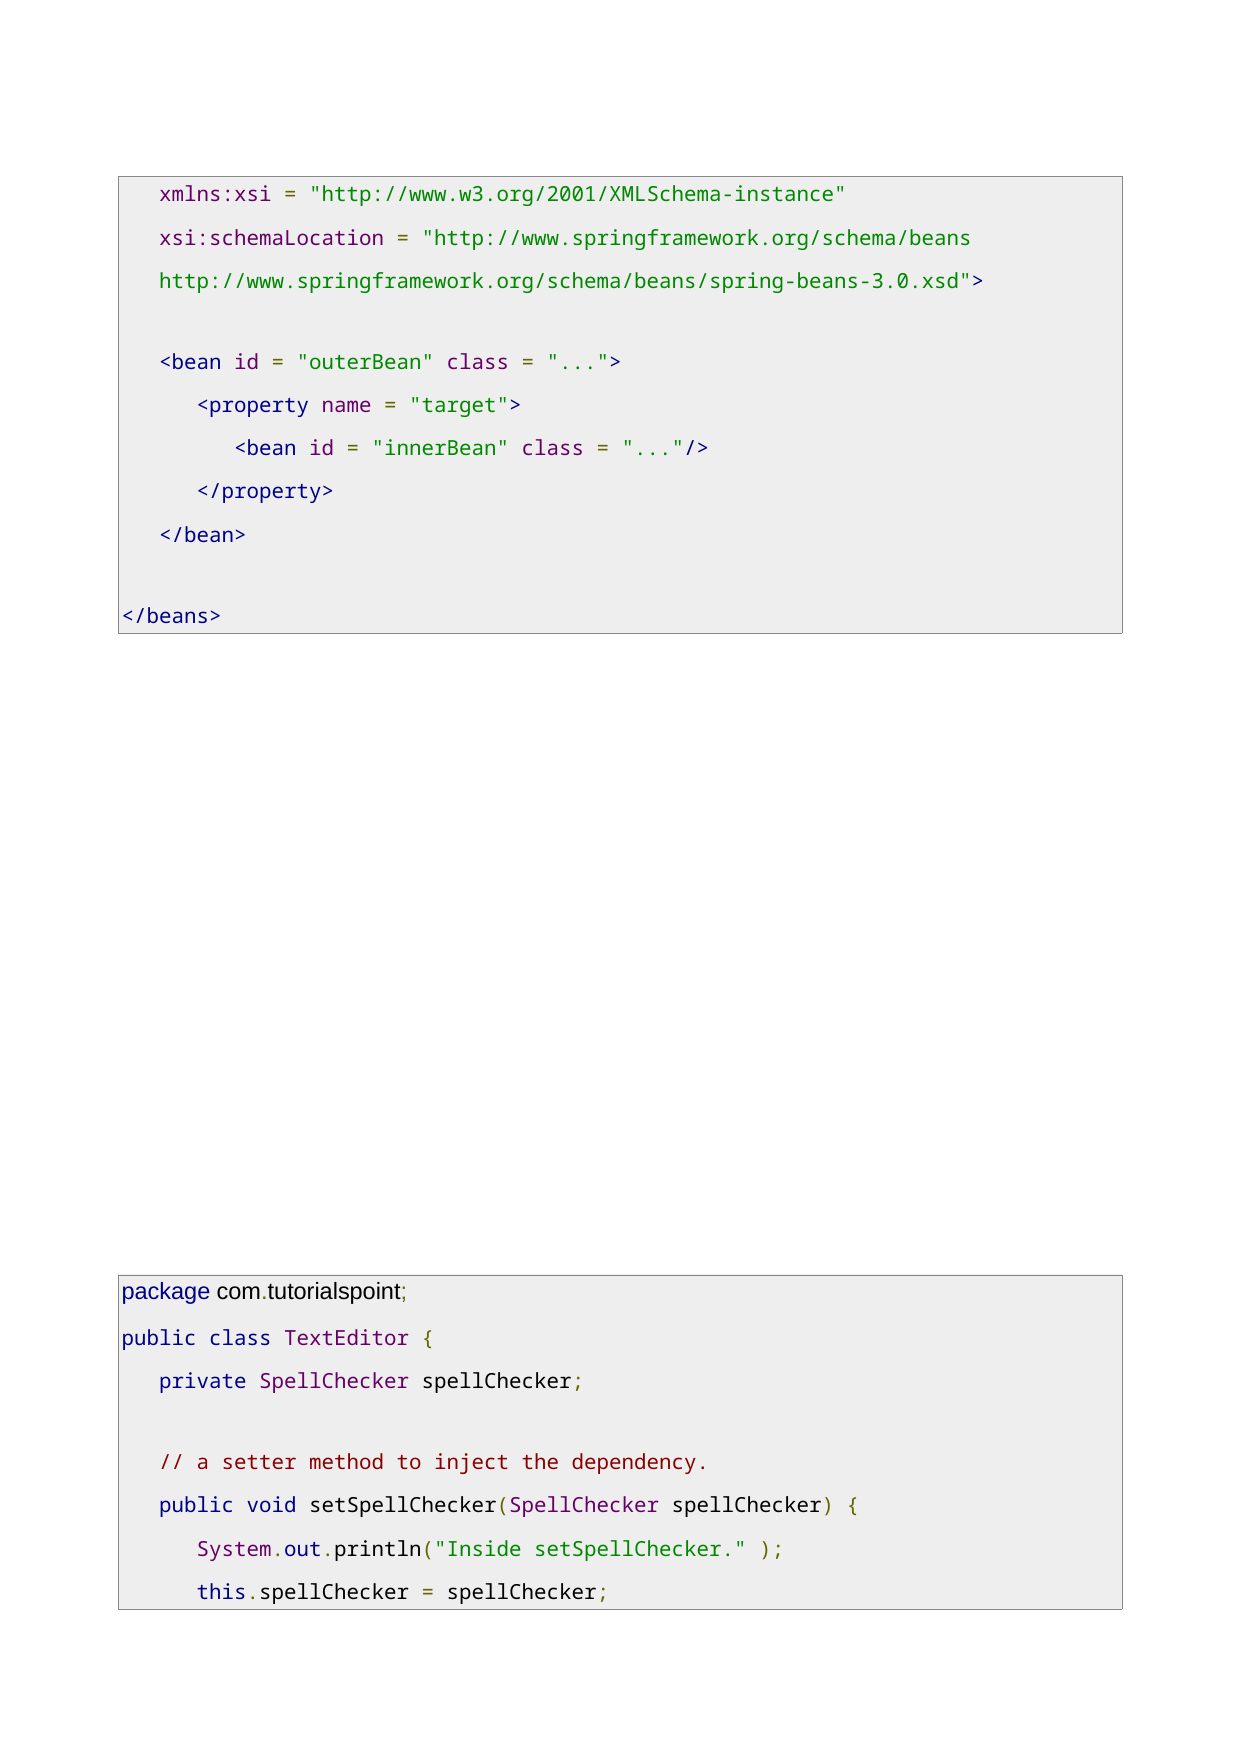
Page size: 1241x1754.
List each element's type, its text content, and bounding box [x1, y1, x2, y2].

text public class TextEditor { [119, 1320, 1122, 1352]
text // a setter method to inject the dependency. [119, 1444, 1122, 1476]
text this.spellChecker = spellChecker; [119, 1574, 1122, 1609]
text </beans> [119, 598, 1122, 633]
text <property name = "target"> [119, 387, 1122, 419]
text public void setSpellChecker(SpellChecker spellChecker) { [119, 1487, 1122, 1519]
text xsi:schemaLocation = "http://www.springframework.org/schema/beans [119, 219, 1122, 251]
text package com.tutorialspoint; [119, 1276, 1122, 1304]
text System.out.println("Inside setSpellChecker." ); [119, 1531, 1122, 1562]
text private SpellChecker spellChecker; [119, 1363, 1122, 1395]
text <bean id = "outerBean" class = "..."> [119, 344, 1122, 376]
text </bean> [119, 516, 1122, 548]
text </property> [119, 473, 1122, 505]
text http://www.springframework.org/schema/beans/spring-beans-3.0.xsd"> [119, 263, 1122, 294]
text xmlns:xsi = "http://www.w3.org/2001/XMLSchema-instance" [119, 177, 1122, 208]
text <bean id = "innerBean" class = "..."/> [119, 430, 1122, 462]
